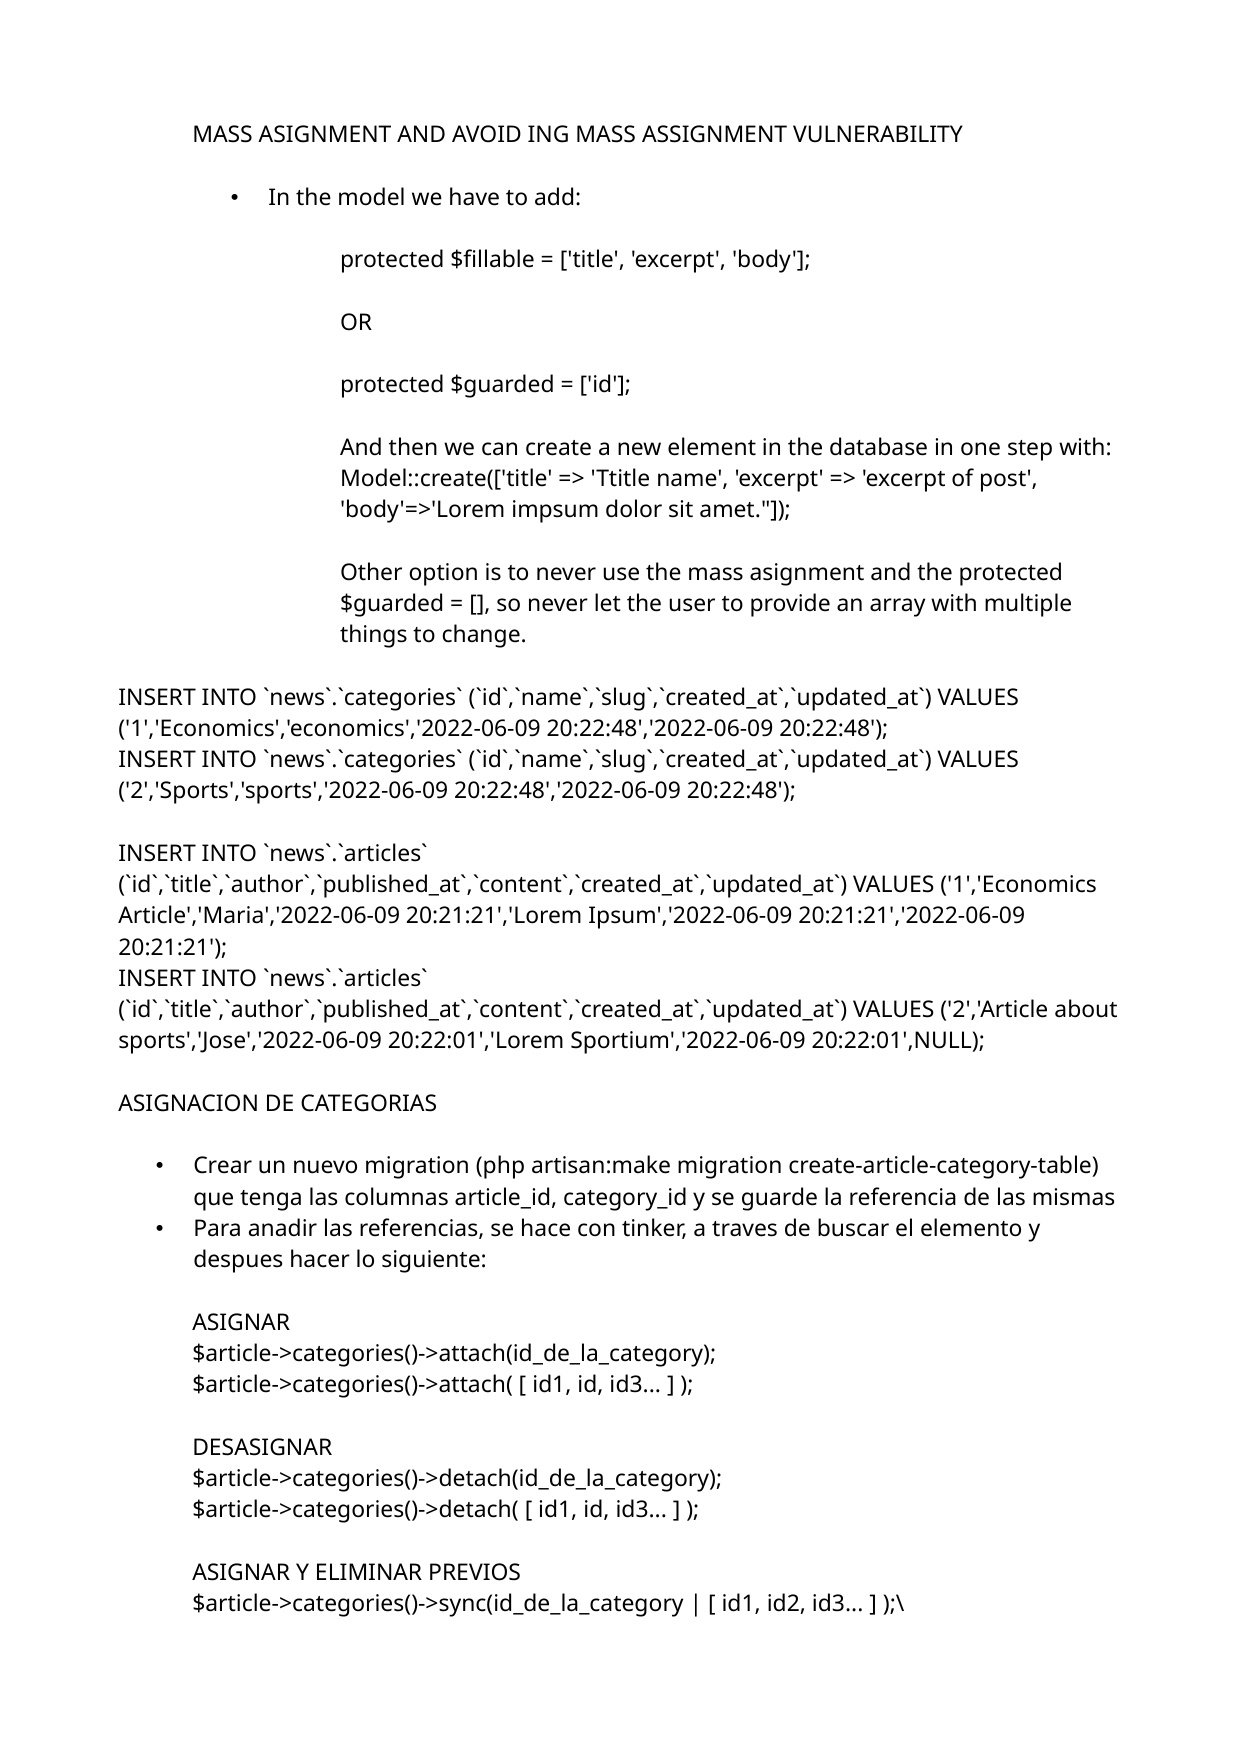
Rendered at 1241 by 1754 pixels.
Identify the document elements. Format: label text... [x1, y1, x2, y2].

text Other option is to never use the mass asignment and the protected $guarded = [], so never let the user to provide an array with multiple things to change. [340, 556, 1122, 649]
text OR [118, 306, 1122, 337]
text $article->categories()->attach(id_de_la_category); [118, 1337, 1122, 1368]
text INSERT INTO `news`.`articles` (`id`,`title`,`author`,`published_at`,`content`,`created_at`,`updated_at`) VALUES ('2','Article about sports','Jose','2022-06-09 20:22:01','Lorem Sportium','2022-06-09 20:22:01',NULL); [118, 962, 1122, 1056]
text ASIGNAR Y ELIMINAR PREVIOS [118, 1556, 1122, 1587]
list Para anadir las referencias, se hace con tinker, a traves de buscar el elemento y despues hacer lo siguiente: [156, 1212, 1122, 1274]
text Model::create(['title' => 'Ttitle name', 'excerpt' => 'excerpt of post', 'body'=>'Lorem impsum dolor sit amet."]); [340, 462, 1122, 524]
text protected $guarded = ['id']; [118, 368, 1122, 399]
text $article->categories()->attach( [ id1, id, id3... ] ); [118, 1368, 1122, 1399]
text $article->categories()->detach( [ id1, id, id3... ] ); [118, 1493, 1122, 1524]
text MASS ASIGNMENT AND AVOID ING MASS ASSIGNMENT VULNERABILITY [118, 118, 1122, 149]
text INSERT INTO `news`.`categories` (`id`,`name`,`slug`,`created_at`,`updated_at`) VALUES ('1','Economics','economics','2022-06-09 20:22:48','2022-06-09 20:22:48'); [118, 681, 1122, 743]
list Crear un nuevo migration (php artisan:make migration create-article-category-table) que tenga las columnas article_id, category_id y se guarde la referencia de las mismas [156, 1149, 1122, 1212]
text INSERT INTO `news`.`articles` (`id`,`title`,`author`,`published_at`,`content`,`created_at`,`updated_at`) VALUES ('1','Economics Article','Maria','2022-06-09 20:21:21','Lorem Ipsum','2022-06-09 20:21:21','2022-06-09 20:21:21'); [118, 837, 1122, 962]
text And then we can create a new element in the database in one step with: [192, 431, 1122, 462]
text INSERT INTO `news`.`categories` (`id`,`name`,`slug`,`created_at`,`updated_at`) VALUES ('2','Sports','sports','2022-06-09 20:22:48','2022-06-09 20:22:48'); [118, 743, 1122, 806]
text ASIGNAR [118, 1306, 1122, 1337]
list In the model we have to add: [231, 181, 1122, 212]
text $article->categories()->detach(id_de_la_category); [118, 1462, 1122, 1493]
text ASIGNACION DE CATEGORIAS [118, 1087, 1122, 1118]
text protected $fillable = ['title', 'excerpt', 'body']; [118, 243, 1122, 274]
text DESASIGNAR [118, 1431, 1122, 1462]
text $article->categories()->sync(id_de_la_category | [ id1, id2, id3... ] );\ [118, 1587, 1122, 1618]
